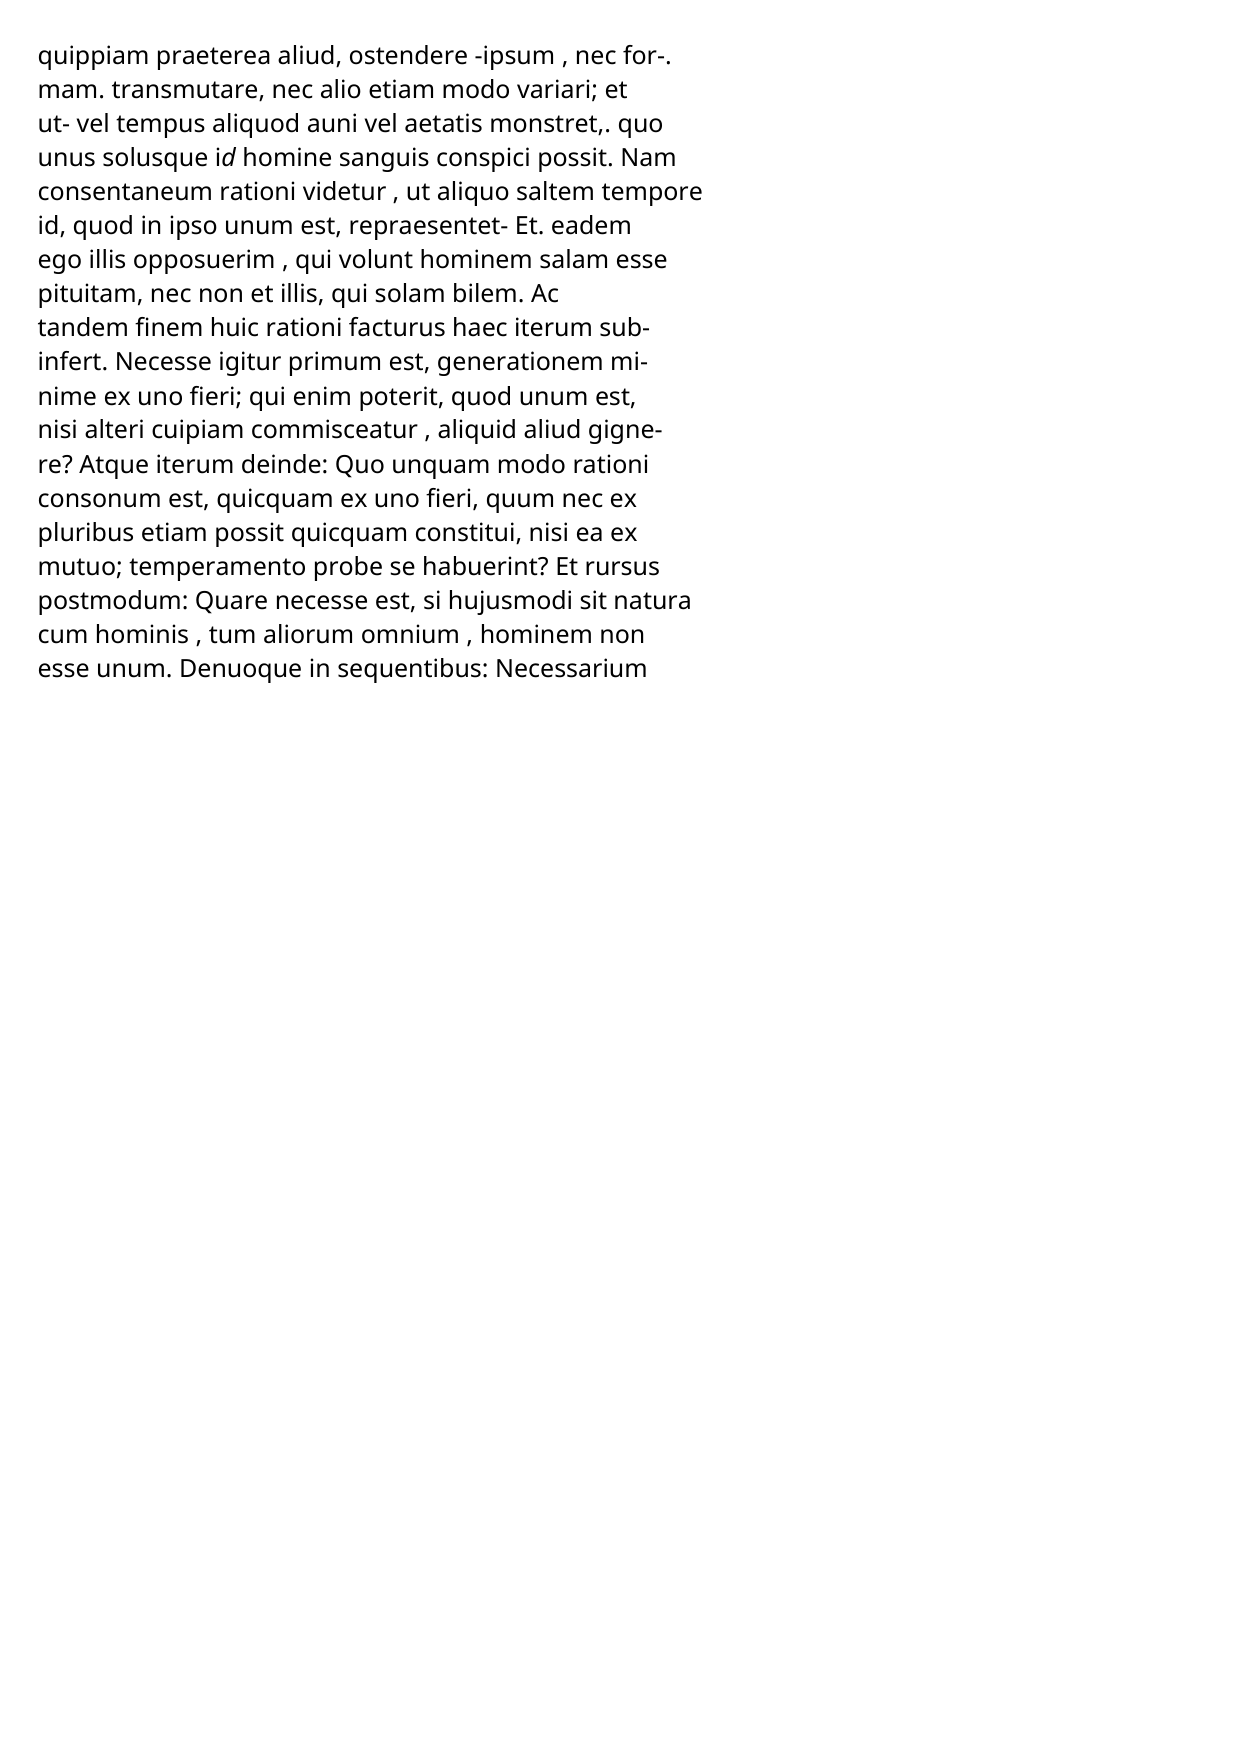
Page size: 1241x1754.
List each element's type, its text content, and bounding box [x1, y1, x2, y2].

text quippiam praeterea aliud, ostendere -ipsum , nec for-. mam. transmutare, nec alio etiam modo variari; et ut- vel tempus aliquod auni vel aetatis monstret,. quo unus solusque id homine sanguis conspici possit. Nam consentaneum rationi videtur , ut aliquo saltem tempore id, quod in ipso unum est, repraesentet- Et. eadem ego illis opposuerim , qui volunt hominem salam esse pituitam, nec non et illis, qui solam bilem. Ac tandem finem huic rationi facturus haec iterum sub- infert. Necesse igitur primum est, generationem mi- nime ex uno fieri; qui enim poterit, quod unum est, nisi alteri cuipiam commisceatur , aliquid aliud gigne- re? Atque iterum deinde: Quo unquam modo rationi consonum est, quicquam ex uno fieri, quum nec ex pluribus etiam possit quicquam constitui, nisi ea ex mutuo; temperamento probe se habuerint? Et rursus postmodum: Quare necesse est, si hujusmodi sit natura cum hominis , tum aliorum omnium , hominem non esse unum. Denuoque in sequentibus: Necessarium [37, 37, 1203, 685]
